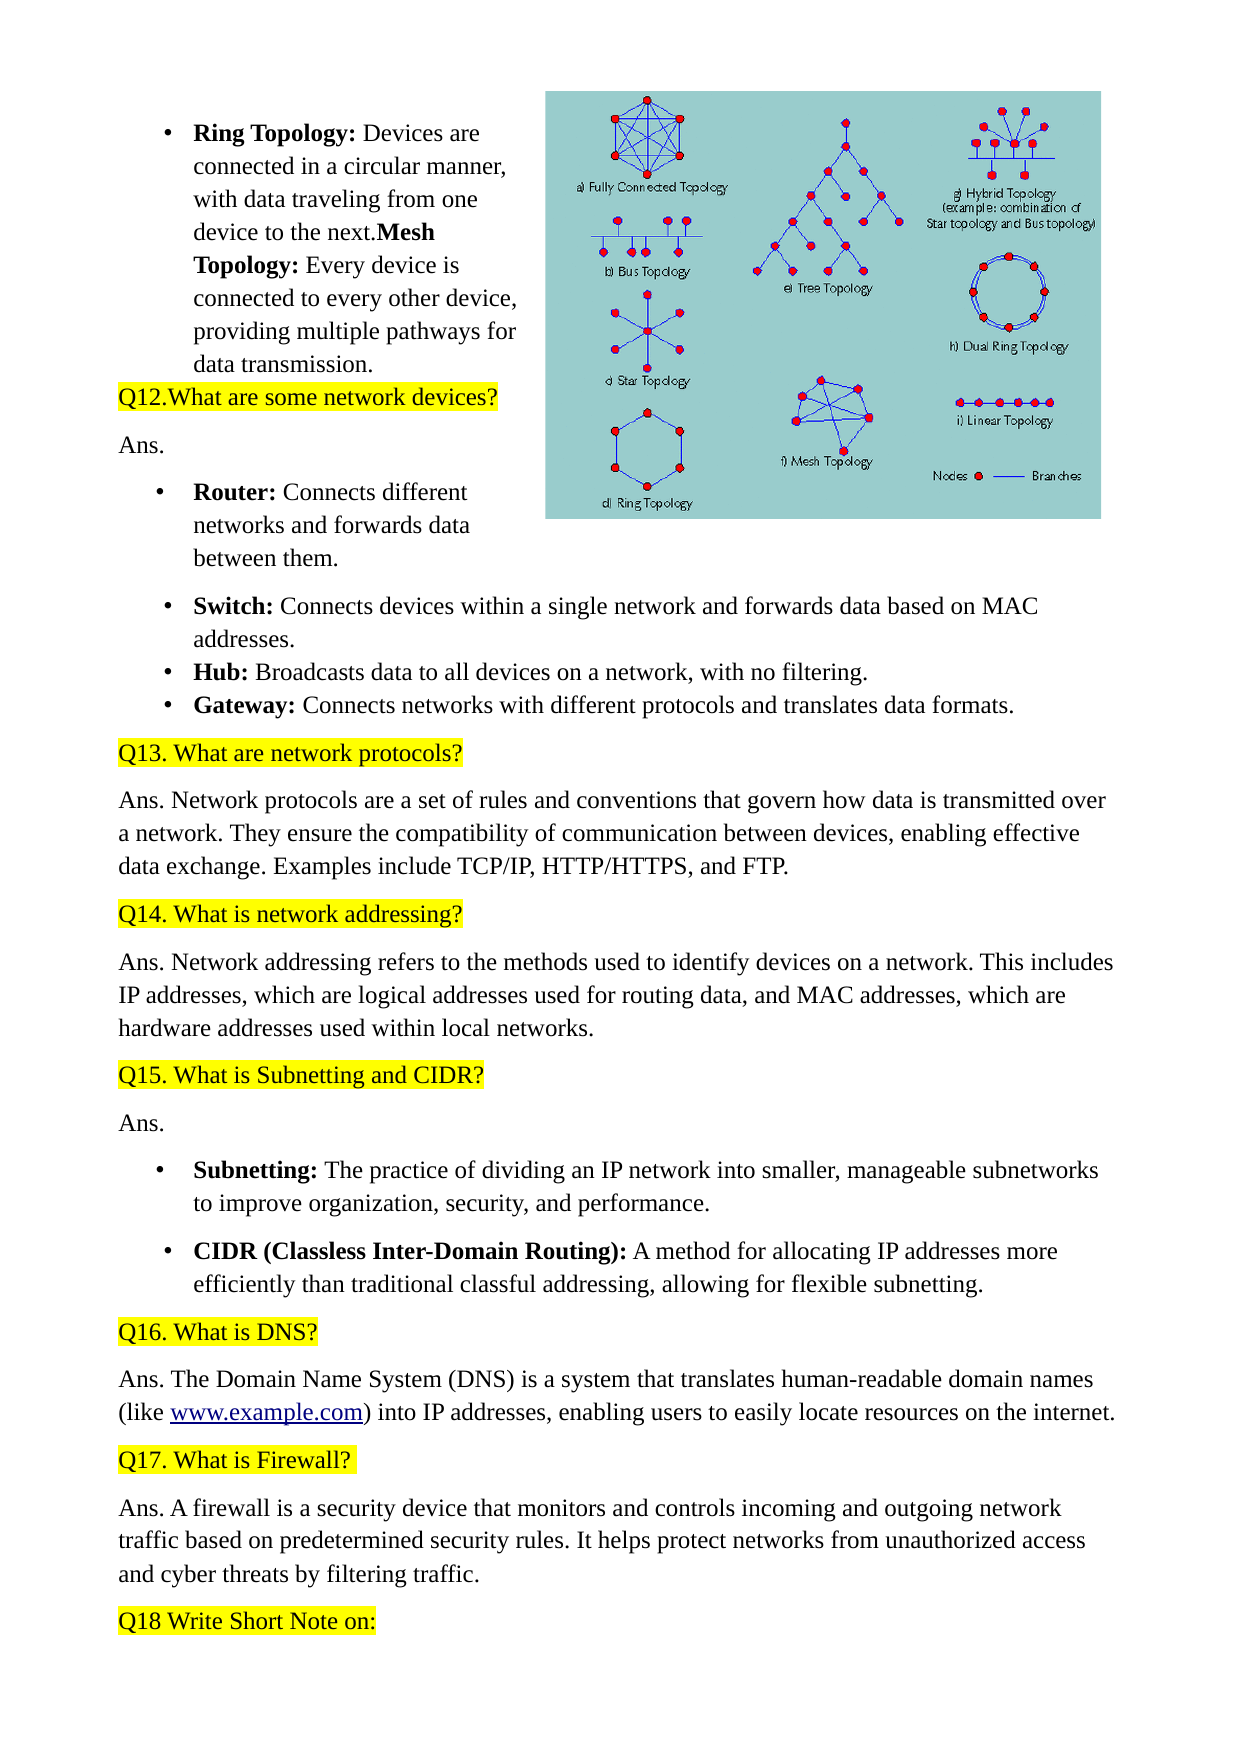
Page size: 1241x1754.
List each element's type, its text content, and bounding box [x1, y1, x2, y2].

text Ans. The Domain Name System (DNS) is a system that translates human-readable domain names (like www.example.com) into IP addresses, enabling users to easily locate resources on the internet. [118, 1364, 1122, 1426]
list CIDR (Classless Inter-Domain Routing): A method for allocating IP addresses more efficiently than traditional classful addressing, allowing for flexible subnetting. [164, 1236, 1122, 1298]
text Q14. What is network addressing? [118, 899, 1122, 928]
text Q13. What are network protocols? [118, 738, 1122, 767]
list Gateway: Connects networks with different protocols and translates data formats. [164, 690, 1122, 719]
text Ans. Network protocols are a set of rules and conventions that govern how data is transmitted over a network. They ensure the compatibility of communication between devices, enabling effective data exchange. Examples include TCP/IP, HTTP/HTTPS, and FTP. [118, 785, 1122, 880]
text Q15. What is Subnetting and CIDR? [118, 1060, 1122, 1089]
text Q16. What is DNS? [118, 1317, 1122, 1346]
text [1102, 430, 1122, 459]
list Ring Topology: Devices are connected in a circular manner, with data traveling from one device to the next.Mesh Topology: Every device is connected to every other device, providing multiple pathways for data transmission. [164, 118, 545, 378]
list Subnetting: The practice of dividing an IP network into smaller, manageable subnetworks to improve organization, security, and performance. [156, 1156, 1122, 1217]
picture [545, 91, 1102, 519]
text Ans. [118, 430, 545, 459]
text Q12.What are some network devices? [118, 382, 545, 411]
list Switch: Connects devices within a single network and forwards data based on MAC addresses. [164, 591, 1122, 653]
text Ans. Network addressing refers to the methods used to identify devices on a network. This includes IP addresses, which are logical addresses used for routing data, and MAC addresses, which are hardware addresses used within local networks. [118, 947, 1122, 1041]
list Router: Connects different networks and forwards data between them. [156, 477, 1122, 572]
list Hub: Broadcasts data to all devices on a network, with no filtering. [164, 657, 1122, 686]
text Ans. A firewall is a security device that monitors and controls incoming and outgoing network traffic based on predetermined security rules. It helps protect networks from unauthorized access and cyber threats by filtering traffic. [118, 1493, 1122, 1587]
text Ans. [118, 1108, 1122, 1137]
text Q18 Write Short Note on: [118, 1606, 1122, 1635]
list [1102, 118, 1122, 378]
text Q17. What is Firewall? [118, 1445, 1122, 1474]
